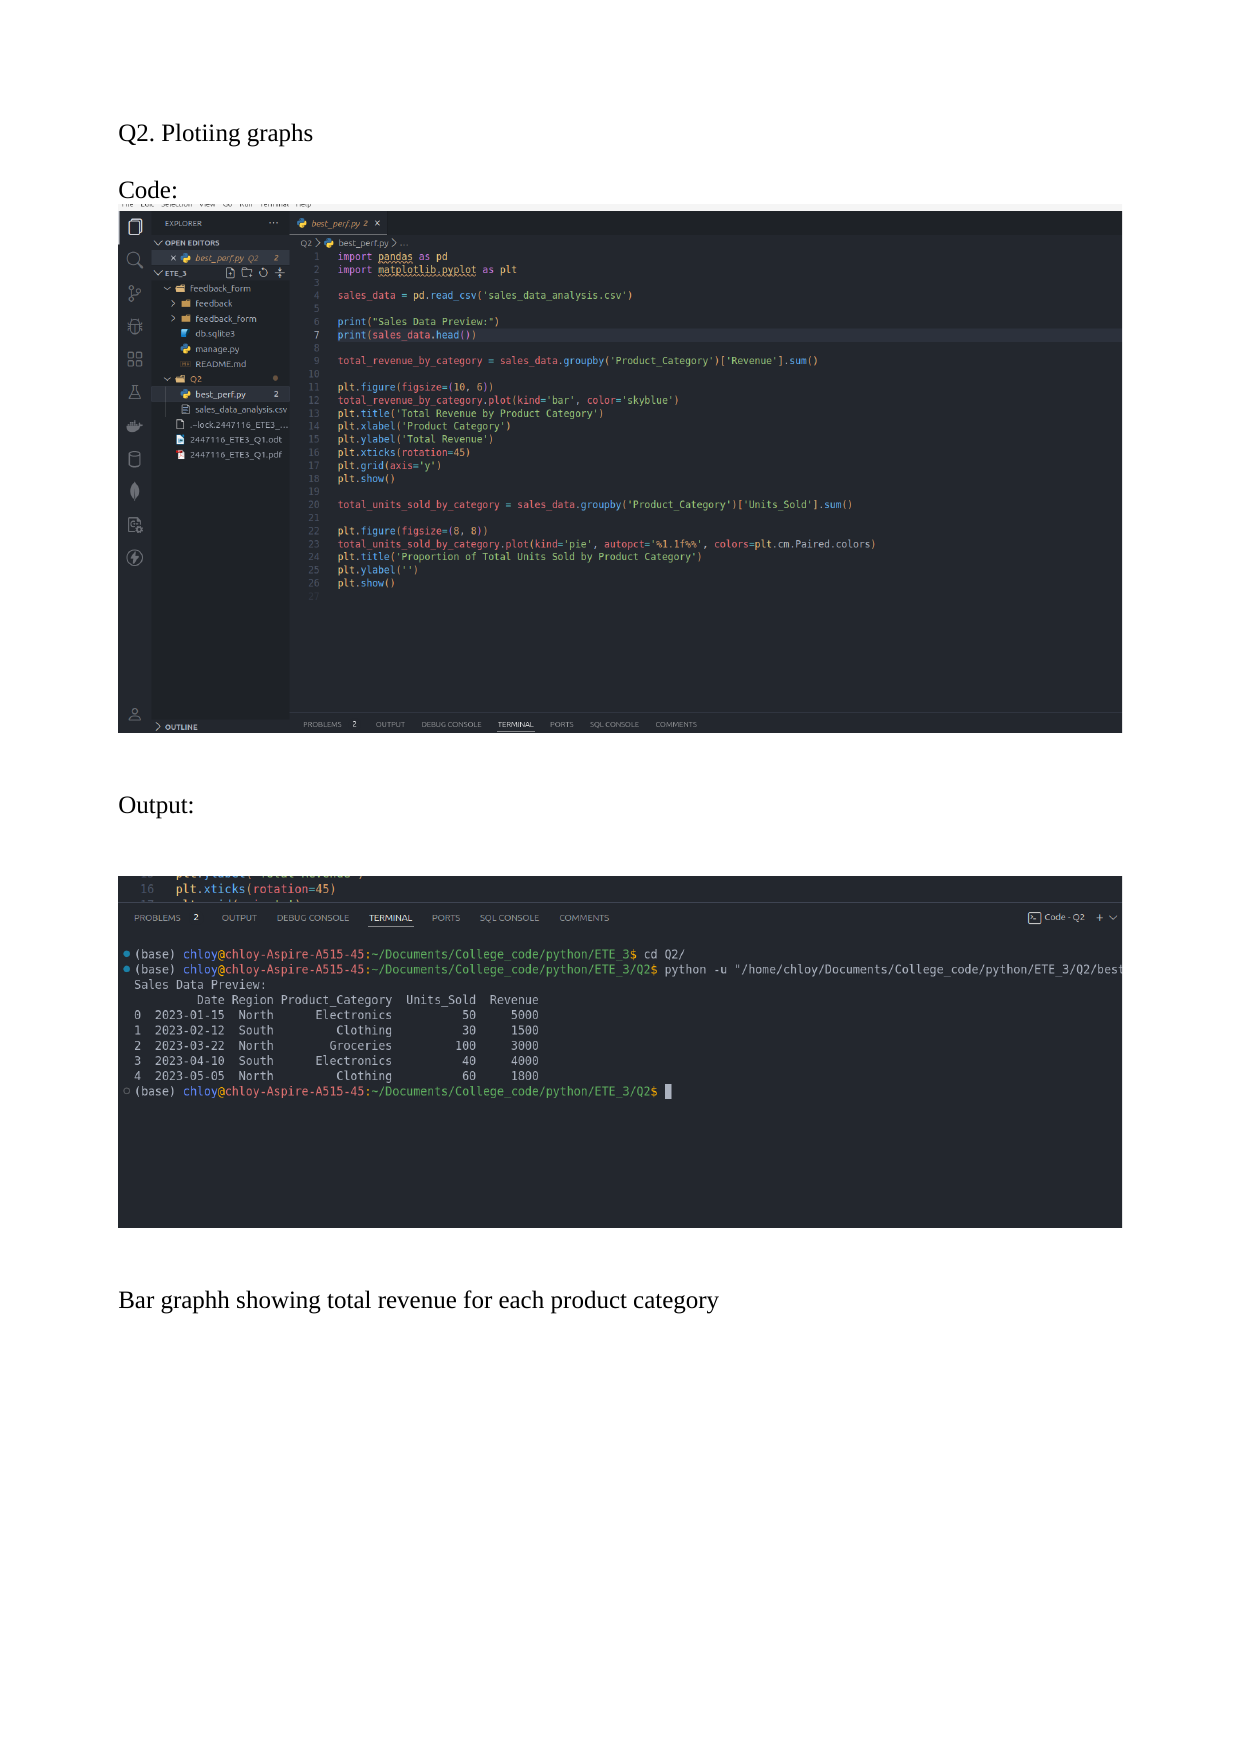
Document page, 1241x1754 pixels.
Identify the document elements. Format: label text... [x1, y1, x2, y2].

picture [118, 204, 1123, 733]
text Output: [118, 790, 1122, 876]
text Q2. Plotiing graphs Code: [118, 118, 1122, 204]
text Bar graphh showing total revenue for each product category [118, 1285, 1122, 1314]
picture [118, 876, 1123, 1228]
